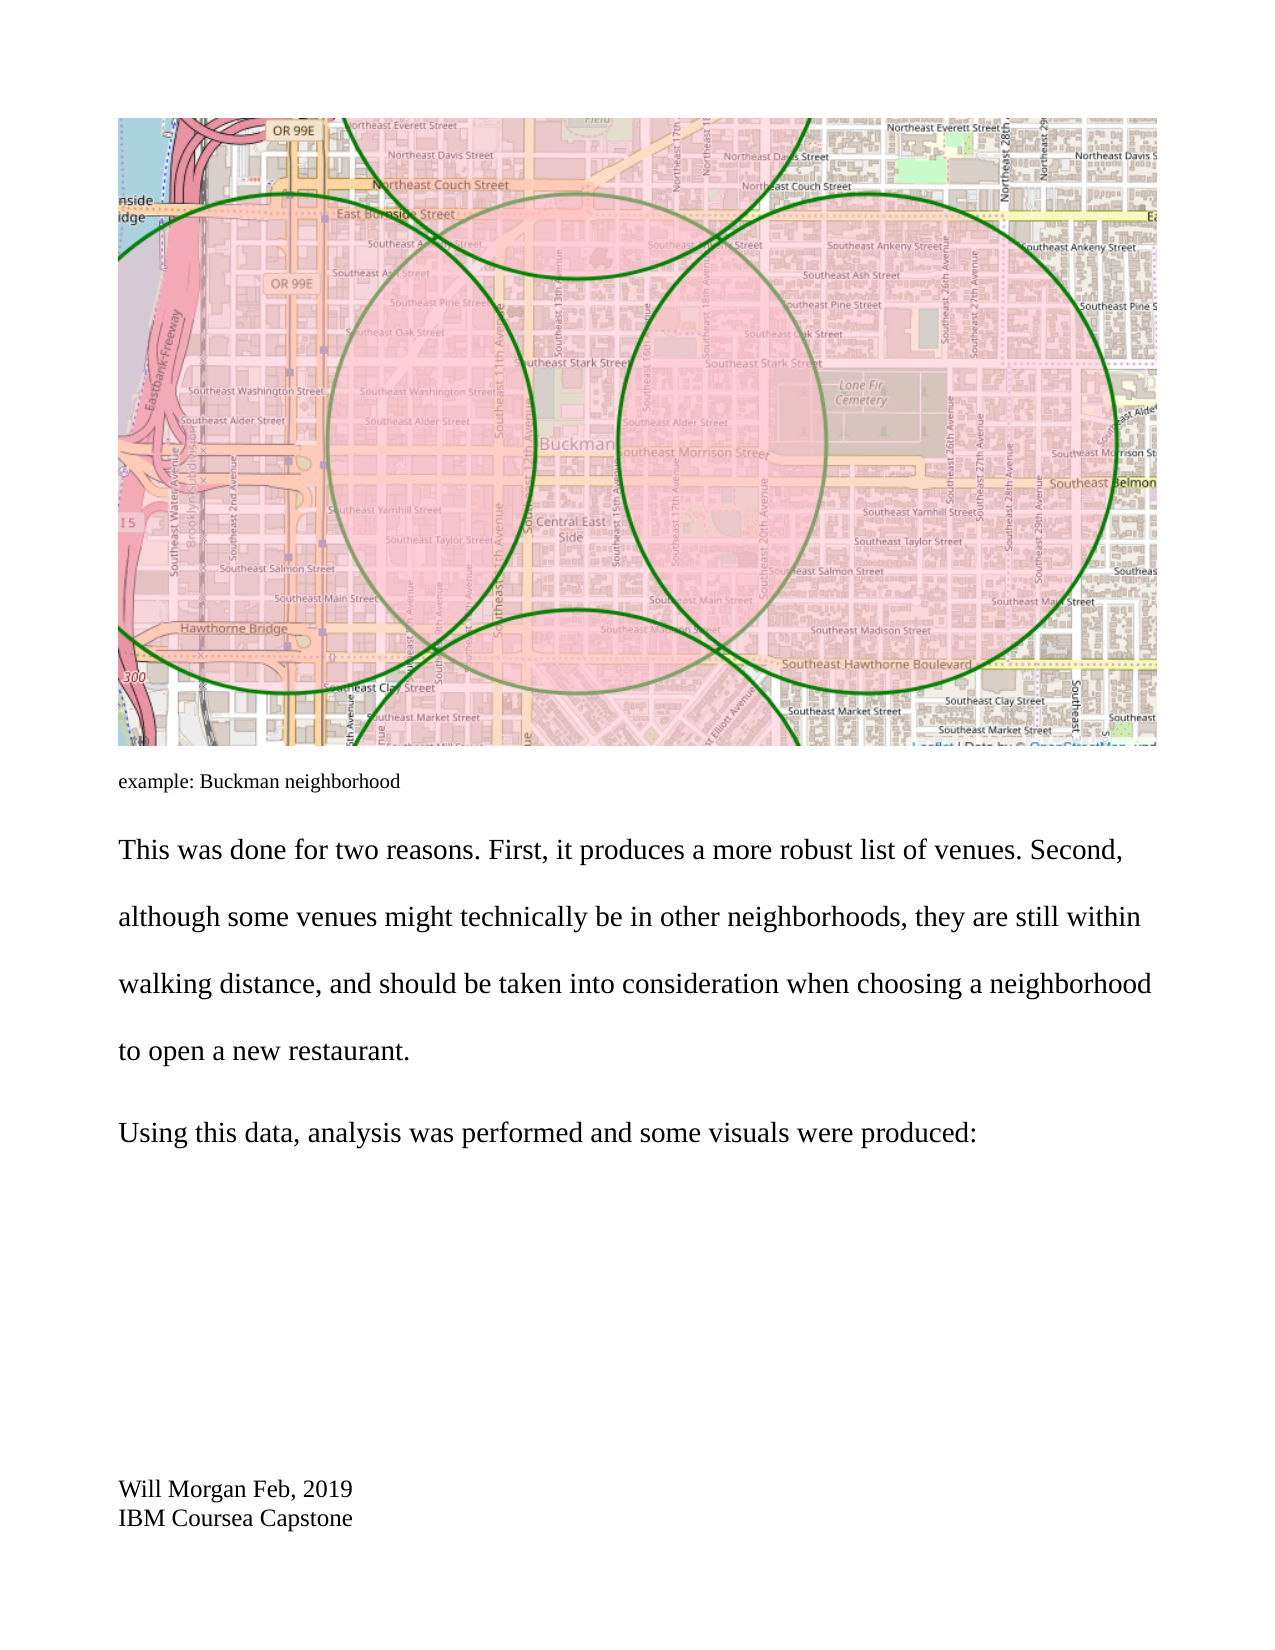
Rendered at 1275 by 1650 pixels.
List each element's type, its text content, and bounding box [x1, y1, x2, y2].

text Using this data, analysis was performed and some visuals were produced: [118, 1115, 1157, 1149]
text This was done for two reasons. First, it produces a more robust list of venues. Second, although some venues might technically be in other neighborhoods, they are still within walking distance, and should be taken into consideration when choosing a neighborhood to open a new restaurant. [118, 832, 1157, 1067]
text example: Buckman neighborhood [118, 746, 1157, 793]
picture [118, 118, 1157, 746]
